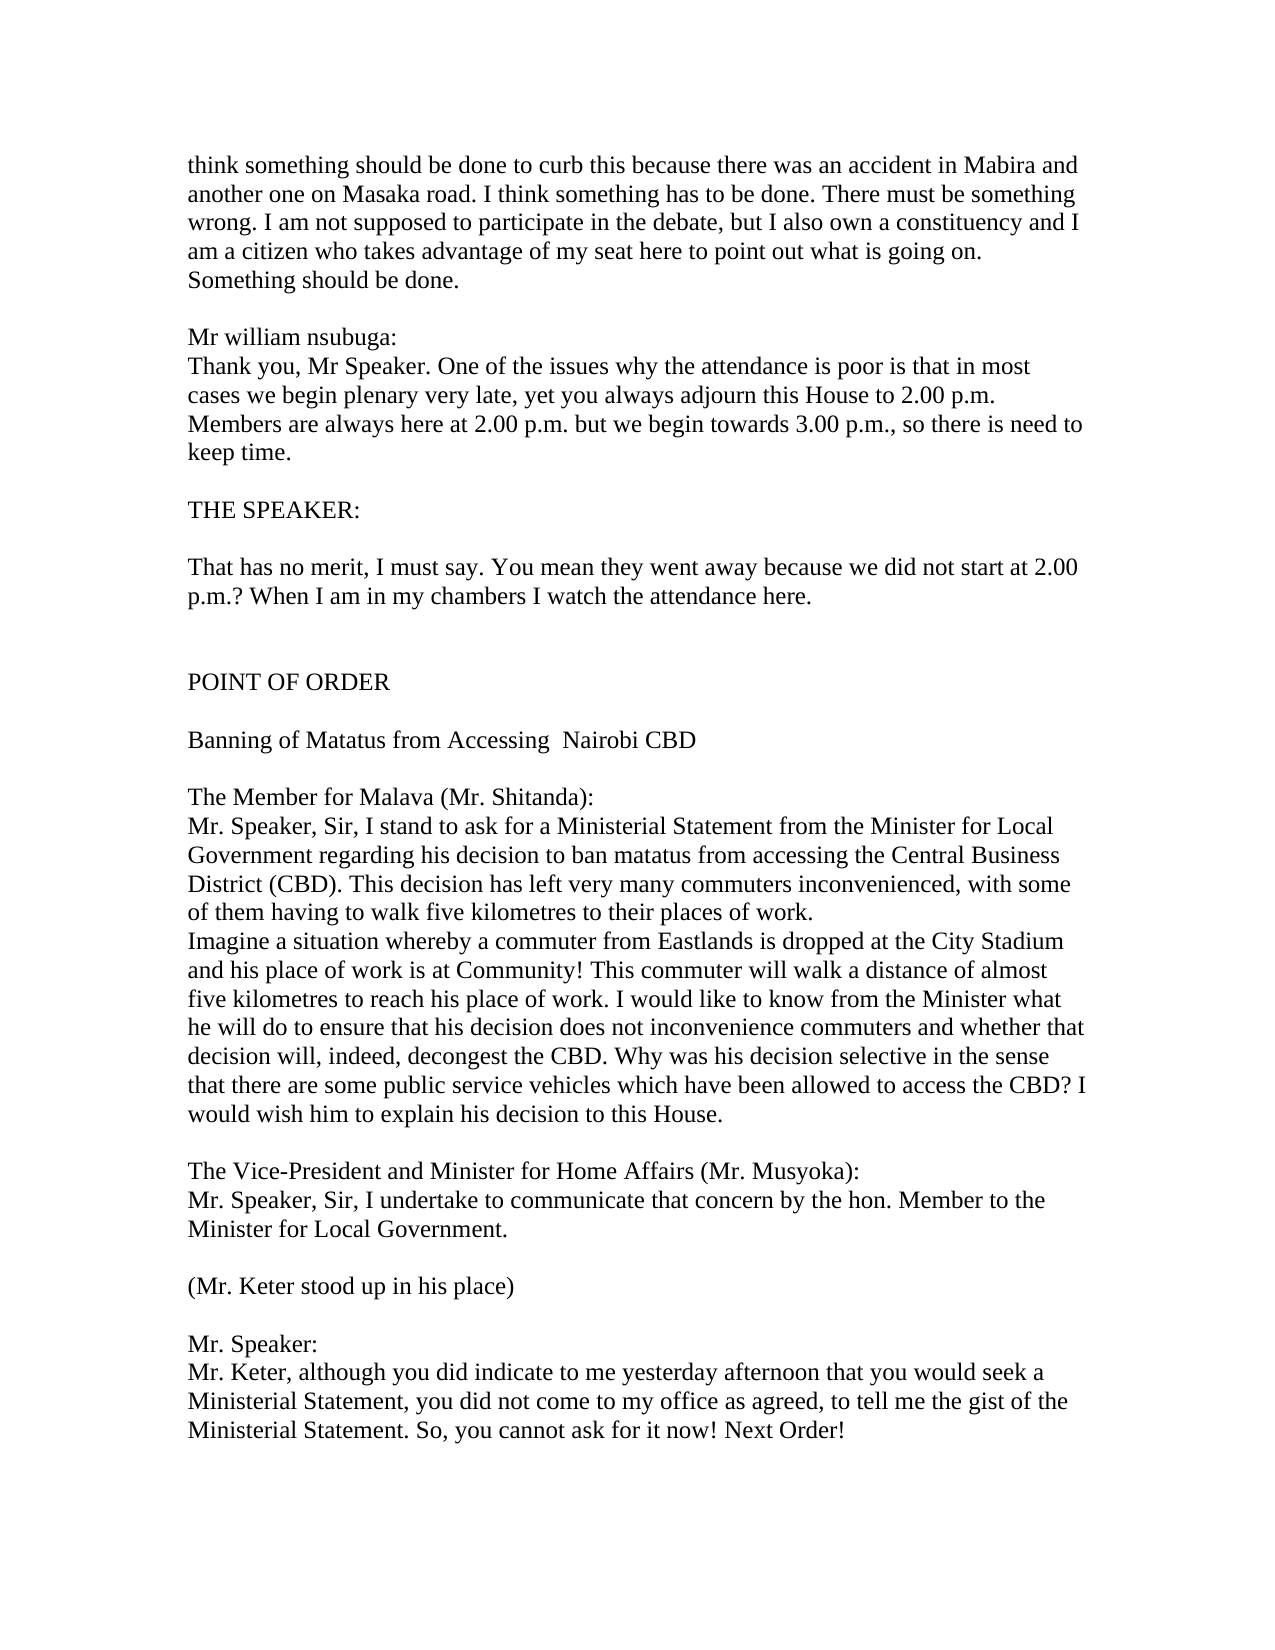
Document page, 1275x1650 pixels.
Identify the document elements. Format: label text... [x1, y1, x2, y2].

text (Mr. Keter stood up in his place) [187, 1271, 1087, 1300]
text POINT OF ORDER [187, 667, 1087, 696]
text Imagine a situation whereby a commuter from Eastlands is dropped at the City Stadium and his place of work is at Community! This commuter will walk a distance of almost five kilometres to reach his place of work. I would like to know from the Minister what he will do to ensure that his decision does not inconvenience commuters and whether that decision will, indeed, decongest the CBD. Why was his decision selective in the sense that there are some public service vehicles which have been allowed to access the CBD? I would wish him to explain his decision to this House. [187, 926, 1087, 1127]
text Mr william nsubuga: [187, 322, 1087, 351]
text Mr. Speaker, Sir, I stand to ask for a Ministerial Statement from the Minister for Local Government regarding his decision to ban matatus from accessing the Central Business District (CBD). This decision has left very many commuters inconvenienced, with some of them having to walk five kilometres to their places of work. [187, 811, 1087, 926]
text The Member for Malava (Mr. Shitanda): [187, 782, 1087, 811]
text Mr. Keter, although you did indicate to me yesterday afternoon that you would seek a Ministerial Statement, you did not come to my office as agreed, to tell me the gist of the Ministerial Statement. So, you cannot ask for it now! Next Order! [187, 1357, 1087, 1444]
text THE SPEAKER: [187, 495, 1087, 524]
text Mr. Speaker: [187, 1329, 1087, 1357]
text The Vice-President and Minister for Home Affairs (Mr. Musyoka): [187, 1156, 1087, 1185]
text Mr. Speaker, Sir, I undertake to communicate that concern by the hon. Member to the Minister for Local Government. [187, 1185, 1087, 1242]
text Banning of Matatus from Accessing Nairobi CBD [187, 725, 1087, 754]
text think something should be done to curb this because there was an accident in Mabira and another one on Masaka road. I think something has to be done. There must be something wrong. I am not supposed to participate in the debate, but I also own a constituency and I am a citizen who takes advantage of my seat here to point out what is going on. Something should be done. [187, 150, 1087, 294]
text Thank you, Mr Speaker. One of the issues why the attendance is poor is that in most cases we begin plenary very late, yet you always adjourn this House to 2.00 p.m. Members are always here at 2.00 p.m. but we begin towards 3.00 p.m., so there is need to keep time. [187, 351, 1087, 466]
text That has no merit, I must say. You mean they went away because we did not start at 2.00 p.m.? When I am in my chambers I watch the attendance here. [187, 552, 1087, 610]
